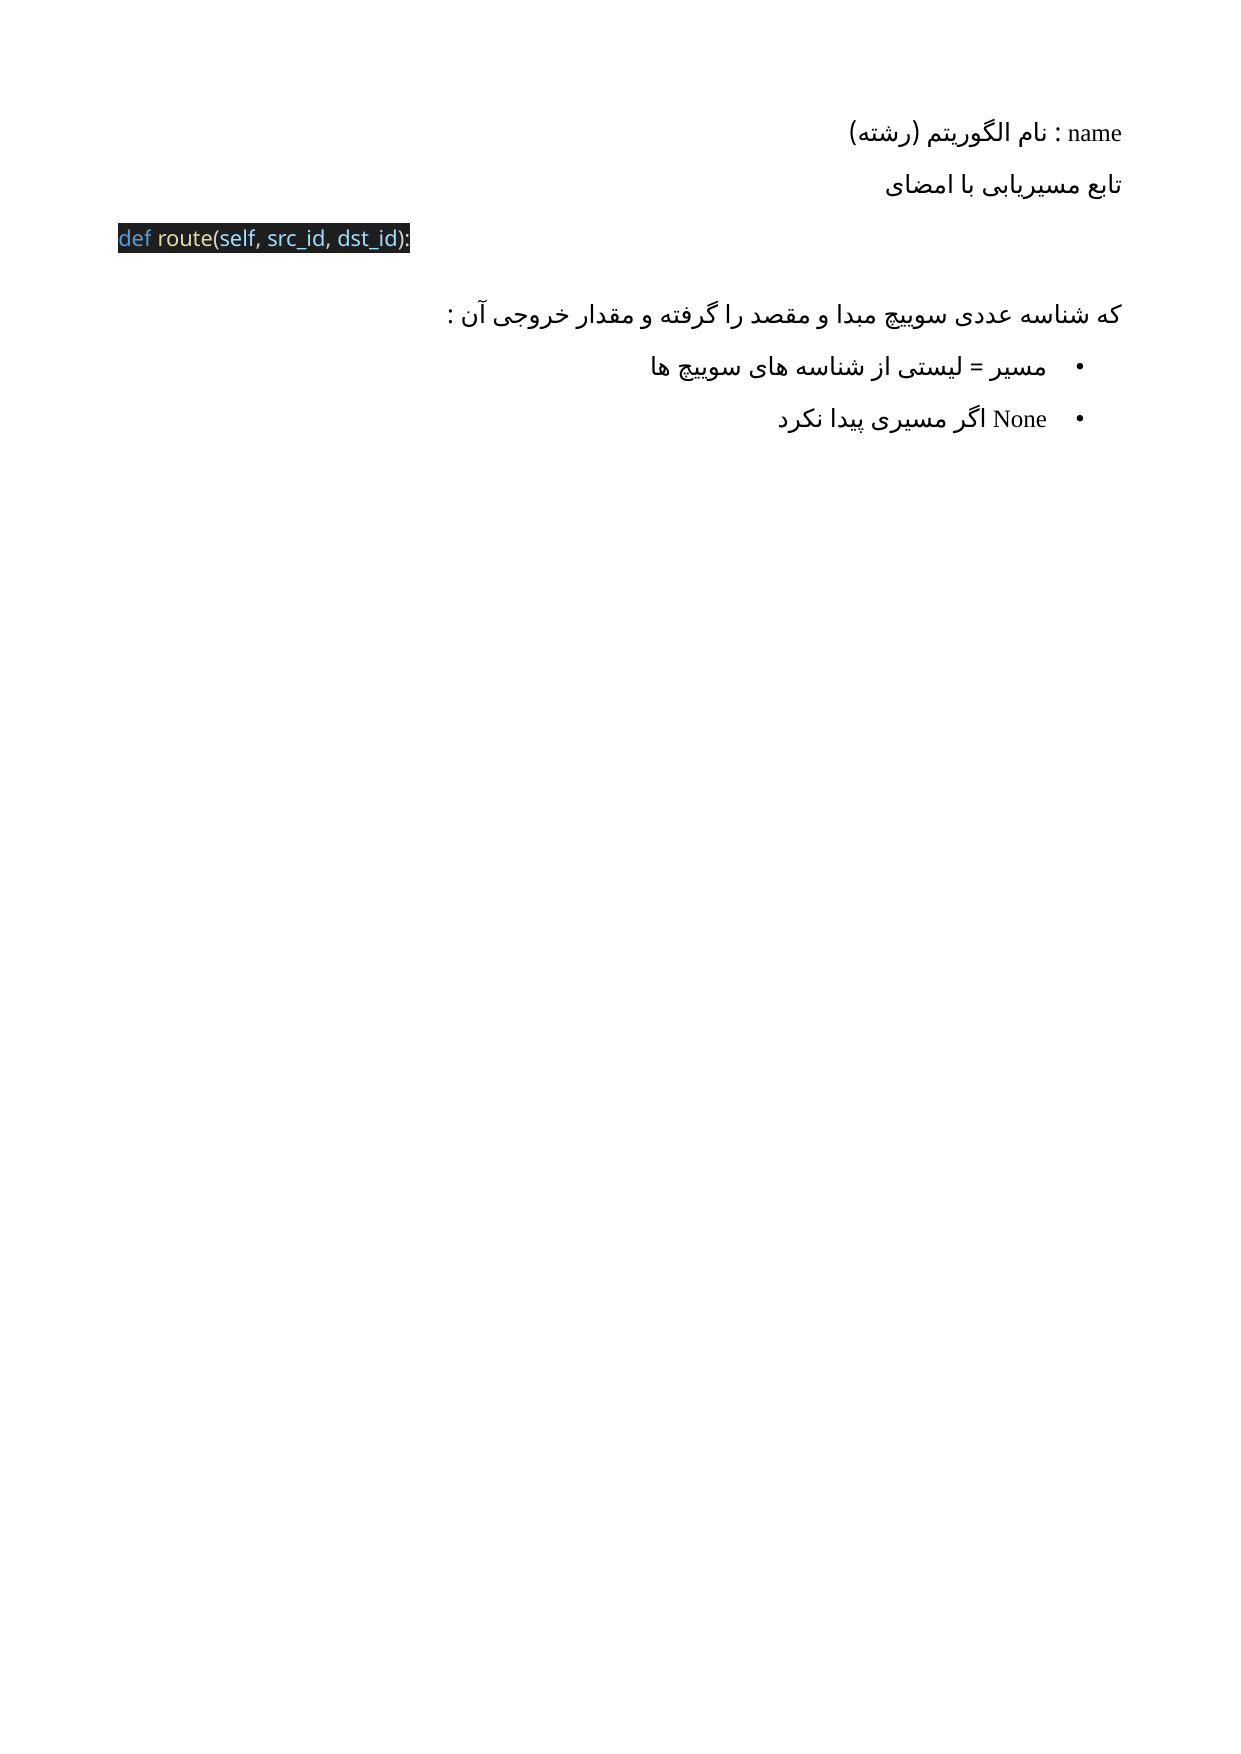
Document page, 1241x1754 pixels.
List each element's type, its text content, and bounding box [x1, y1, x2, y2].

text name : نام الگوریتم (رشته) [118, 118, 1122, 152]
list None اگر مسیری پیدا نکرد [118, 404, 1084, 438]
text تابع مسیریابی با امضای [118, 171, 1122, 204]
text def route(self, src_id, dst_id): [118, 223, 1122, 253]
text که شناسه عددی سوییچ مبدا و مقصد را گرفته و مقدار خروجی آن : [118, 301, 1122, 333]
list مسیر = لیستی از شناسه های سوییچ ها [118, 353, 1084, 385]
